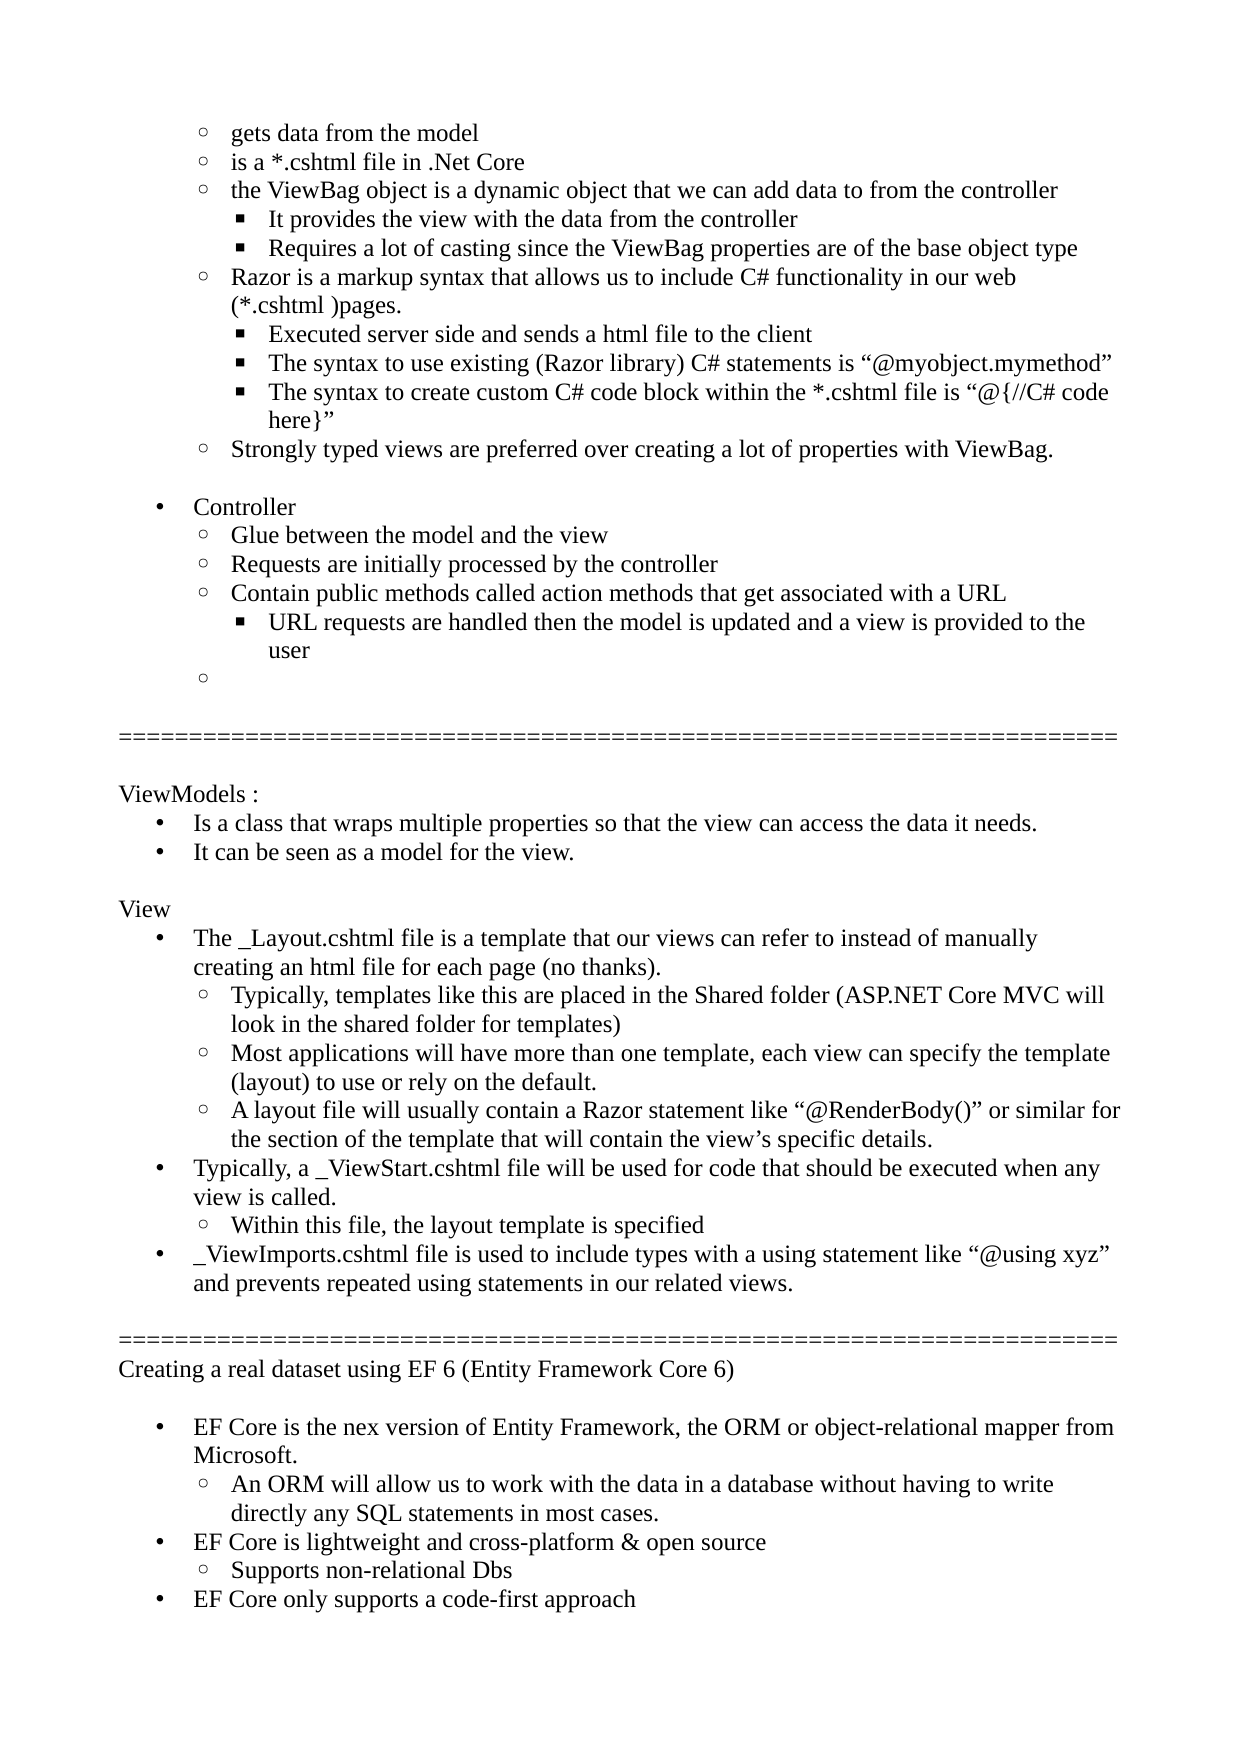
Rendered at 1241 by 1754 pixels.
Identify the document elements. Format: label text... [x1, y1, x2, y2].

list The syntax to use existing (Razor library) C# statements is “@myobject.mymethod” [231, 348, 1122, 377]
list Within this file, the layout template is specified [193, 1211, 1122, 1239]
text ======================================================================= [118, 722, 1122, 751]
text ViewModels : [118, 779, 1122, 808]
text View [118, 894, 1122, 923]
list EF Core is lightweight and cross-platform & open source [156, 1527, 1122, 1556]
list Typically, a _ViewStart.cshtml file will be used for code that should be executed when any view is called. [156, 1153, 1122, 1211]
list The syntax to create custom C# code block within the *.cshtml file is “@{//C# code here}” [231, 377, 1122, 434]
list _ViewImports.cshtml file is used to include types with a using statement like “@using xyz” and prevents repeated using statements in our related views. [156, 1239, 1122, 1297]
list Strongly typed views are preferred over creating a lot of properties with ViewBag. [193, 434, 1122, 463]
list EF Core only supports a code-first approach [156, 1584, 1122, 1613]
list Executed server side and sends a html file to the client [231, 319, 1122, 348]
list Is a class that wraps multiple properties so that the view can access the data it needs. [156, 808, 1122, 837]
list It can be seen as a model for the view. [156, 837, 1122, 866]
list Requests are initially processed by the controller [193, 549, 1122, 578]
list the ViewBag object is a dynamic object that we can add data to from the controller [193, 176, 1122, 204]
list gets data from the model [193, 118, 1122, 147]
text ======================================================================= [118, 1326, 1122, 1354]
list Razor is a markup syntax that allows us to include C# functionality in our web (*.cshtml )pages. [193, 262, 1122, 319]
list A layout file will usually contain a Razor statement like “@RenderBody()” or similar for the section of the template that will contain the view’s specific details. [193, 1096, 1122, 1153]
list Contain public methods called action methods that get associated with a URL [193, 578, 1122, 607]
list Most applications will have more than one template, each view can specify the template (layout) to use or rely on the default. [193, 1038, 1122, 1096]
list Requires a lot of casting since the ViewBag properties are of the base object type [231, 233, 1122, 262]
text Creating a real dataset using EF 6 (Entity Framework Core 6) [118, 1354, 1122, 1383]
list An ORM will allow us to work with the data in a database without having to write directly any SQL statements in most cases. [193, 1469, 1122, 1527]
list The _Layout.cshtml file is a template that our views can refer to instead of manually creating an html file for each page (no thanks). [156, 923, 1122, 981]
list Supports non-relational Dbs [193, 1556, 1122, 1584]
list EF Core is the nex version of Entity Framework, the ORM or object-relational mapper from Microsoft. [156, 1412, 1122, 1469]
list Controller [156, 492, 1122, 521]
list is a *.cshtml file in .Net Core [193, 147, 1122, 176]
list Typically, templates like this are placed in the Shared folder (ASP.NET Core MVC will look in the shared folder for templates) [193, 981, 1122, 1038]
list URL requests are handled then the model is updated and a view is provided to the user [231, 607, 1122, 664]
list It provides the view with the data from the controller [231, 204, 1122, 233]
list Glue between the model and the view [193, 521, 1122, 549]
